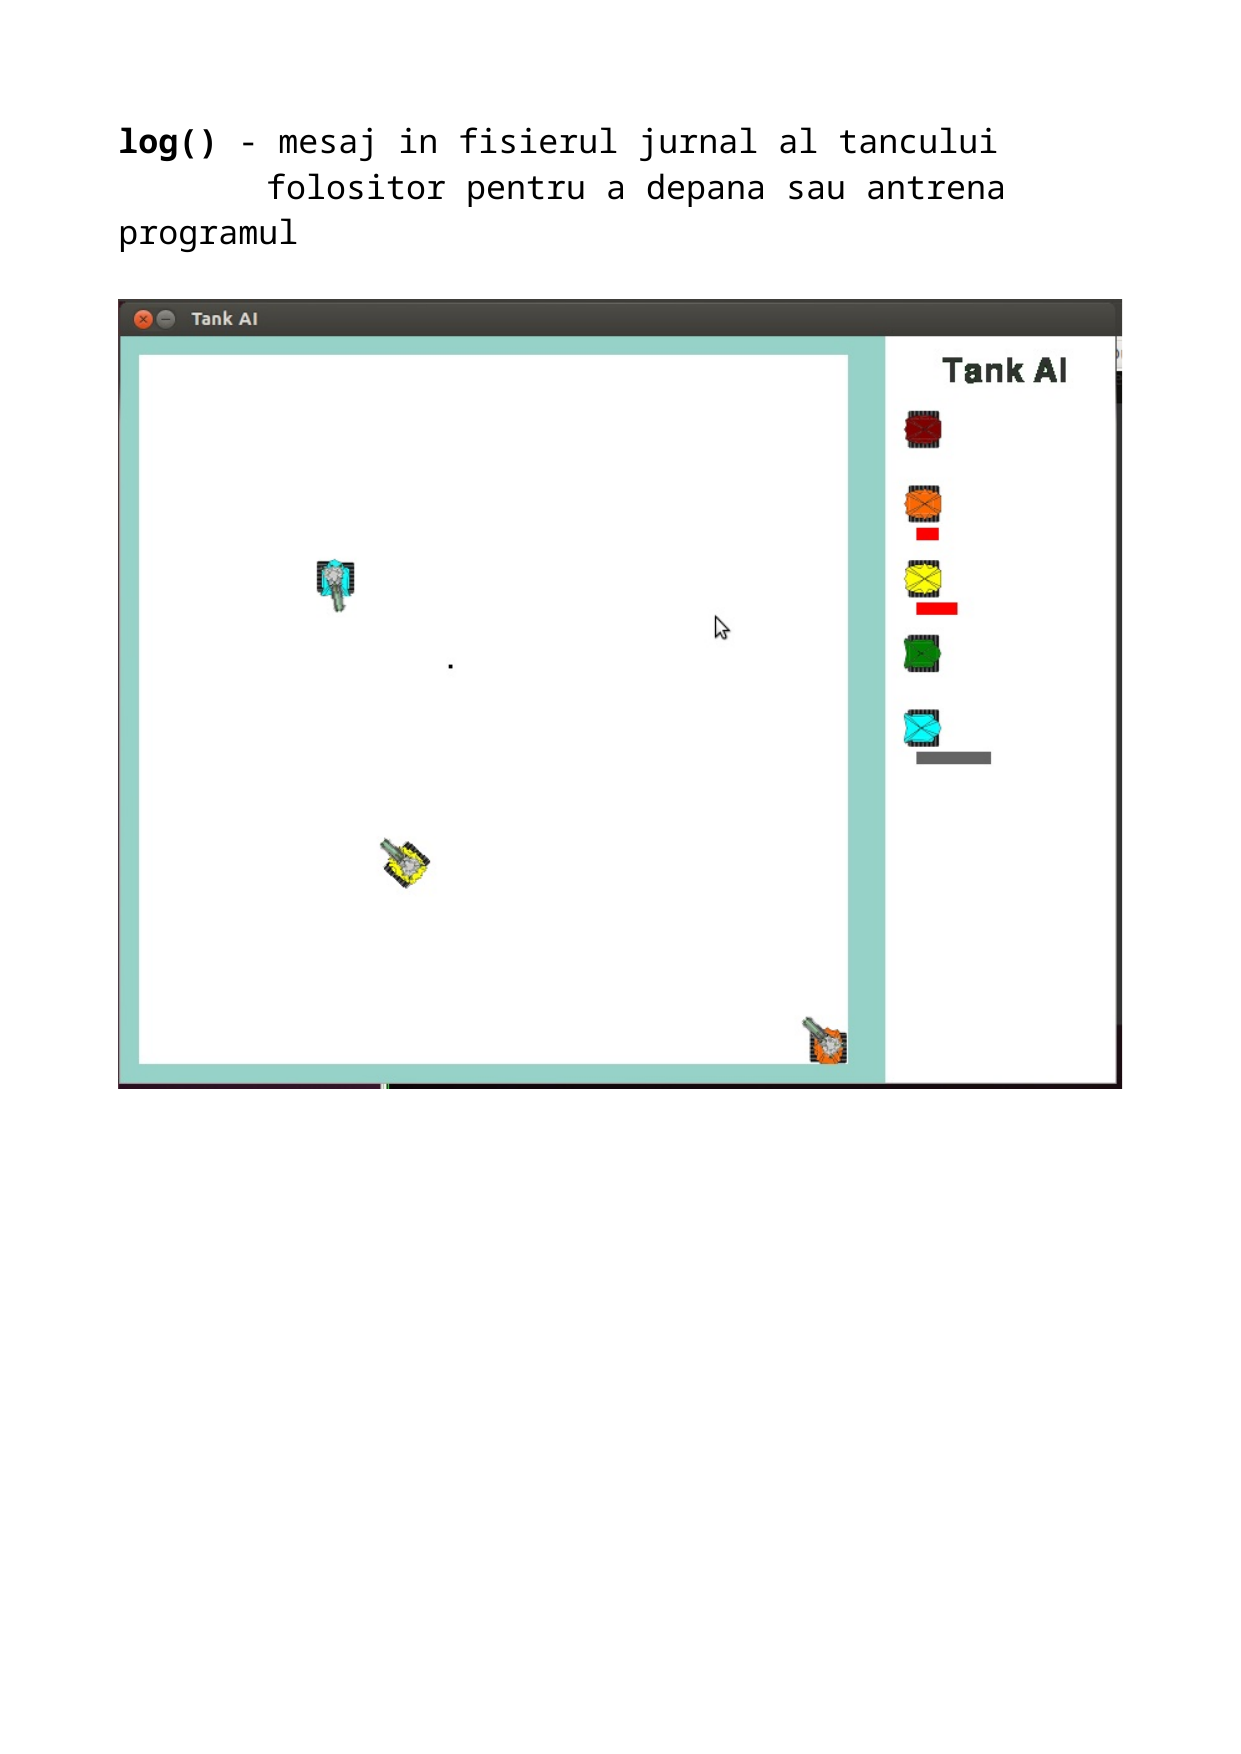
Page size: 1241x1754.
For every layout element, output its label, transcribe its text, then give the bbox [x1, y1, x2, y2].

picture [118, 299, 1123, 1089]
text folositor pentru a depana sau antrena programul [118, 163, 1122, 254]
text log() - mesaj in fisierul jurnal al tancului [118, 118, 1122, 163]
